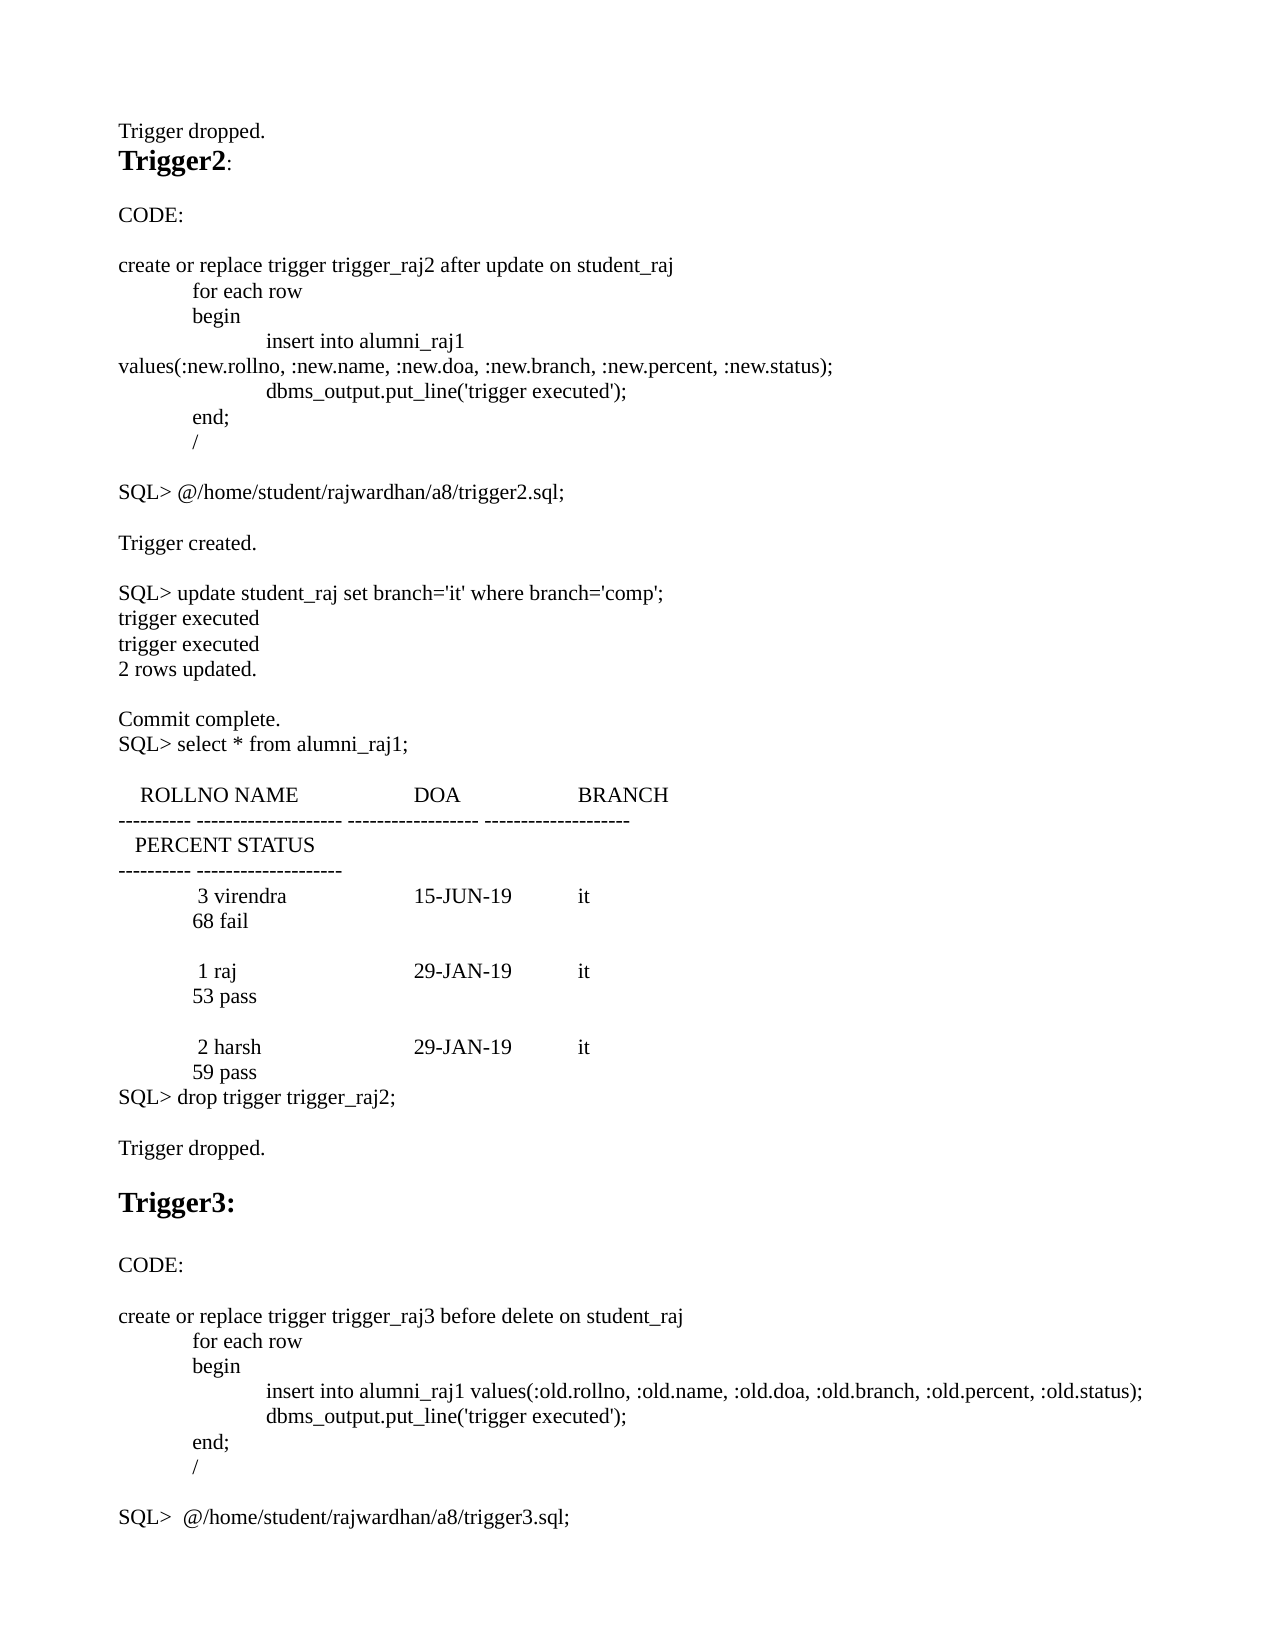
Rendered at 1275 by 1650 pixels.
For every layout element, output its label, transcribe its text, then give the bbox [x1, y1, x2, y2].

text Commit complete. [118, 706, 1157, 731]
text SQL> @/home/student/rajwardhan/a8/trigger2.sql; [118, 479, 1157, 504]
text for each row [118, 278, 1157, 303]
text SQL> update student_raj set branch='it' where branch='comp'; [118, 580, 1157, 605]
text trigger executed [118, 631, 1157, 656]
text 2 harsh 29-JAN-19 it [118, 1034, 1157, 1059]
text 3 virendra 15-JUN-19 it [118, 883, 1157, 908]
text Trigger2: [118, 143, 1157, 177]
text ---------- -------------------- [118, 857, 1157, 883]
text PERCENT STATUS [118, 832, 1157, 857]
text trigger executed [118, 605, 1157, 631]
text Trigger3: [118, 1185, 1157, 1219]
text 68 fail [118, 908, 1157, 933]
text CODE: [118, 1252, 1157, 1277]
text ROLLNO NAME DOA BRANCH [118, 782, 1157, 807]
text create or replace trigger trigger_raj3 before delete on student_raj [118, 1303, 1157, 1328]
text SQL> @/home/student/rajwardhan/a8/trigger3.sql; [118, 1504, 1157, 1529]
text 1 raj 29-JAN-19 it [118, 958, 1157, 983]
text Trigger dropped. [118, 118, 1157, 143]
text begin [118, 1353, 1157, 1378]
text 53 pass [118, 983, 1157, 1009]
text create or replace trigger trigger_raj2 after update on student_raj [118, 252, 1157, 278]
text / [118, 429, 1157, 454]
text insert into alumni_raj1 values(:new.rollno, :new.name, :new.doa, :new.branch, :new.percent, :new.status); [118, 328, 1157, 378]
text end; [118, 404, 1157, 429]
text dbms_output.put_line('trigger executed'); [118, 378, 1157, 404]
text / [118, 1454, 1157, 1479]
text SQL> drop trigger trigger_raj2; [118, 1084, 1157, 1109]
text for each row [118, 1328, 1157, 1353]
text 59 pass [118, 1059, 1157, 1084]
text ---------- -------------------- ------------------ -------------------- [118, 807, 1157, 832]
text insert into alumni_raj1 values(:old.rollno, :old.name, :old.doa, :old.branch, :old.percent, :old.status); [118, 1378, 1157, 1403]
text Trigger dropped. [118, 1135, 1157, 1160]
text SQL> select * from alumni_raj1; [118, 731, 1157, 757]
text end; [118, 1429, 1157, 1454]
text Trigger created. [118, 530, 1157, 555]
text dbms_output.put_line('trigger executed'); [118, 1403, 1157, 1429]
text begin [118, 303, 1157, 328]
text CODE: [118, 202, 1157, 227]
text 2 rows updated. [118, 656, 1157, 681]
